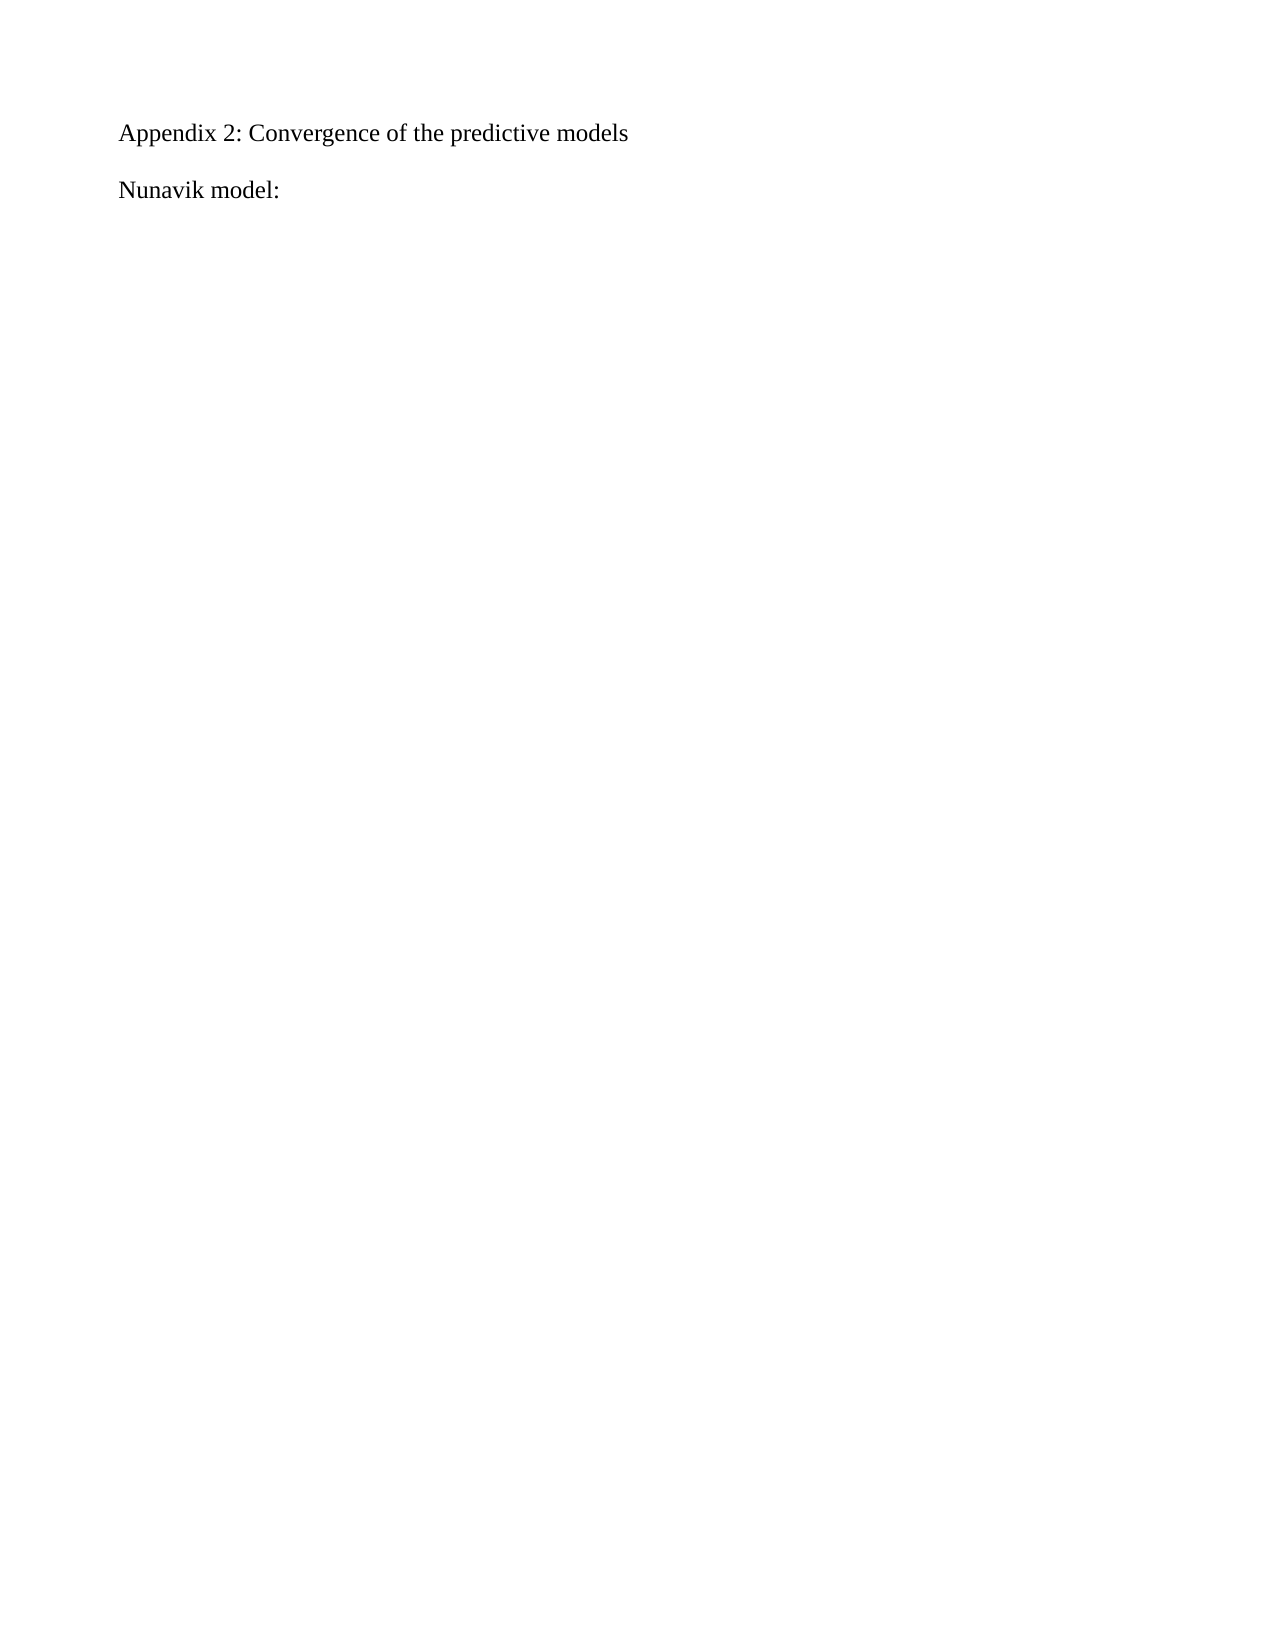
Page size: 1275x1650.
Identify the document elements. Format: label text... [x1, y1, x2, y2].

text Appendix 2: Convergence of the predictive models [118, 118, 1157, 147]
text Nunavik model: [118, 176, 1157, 204]
